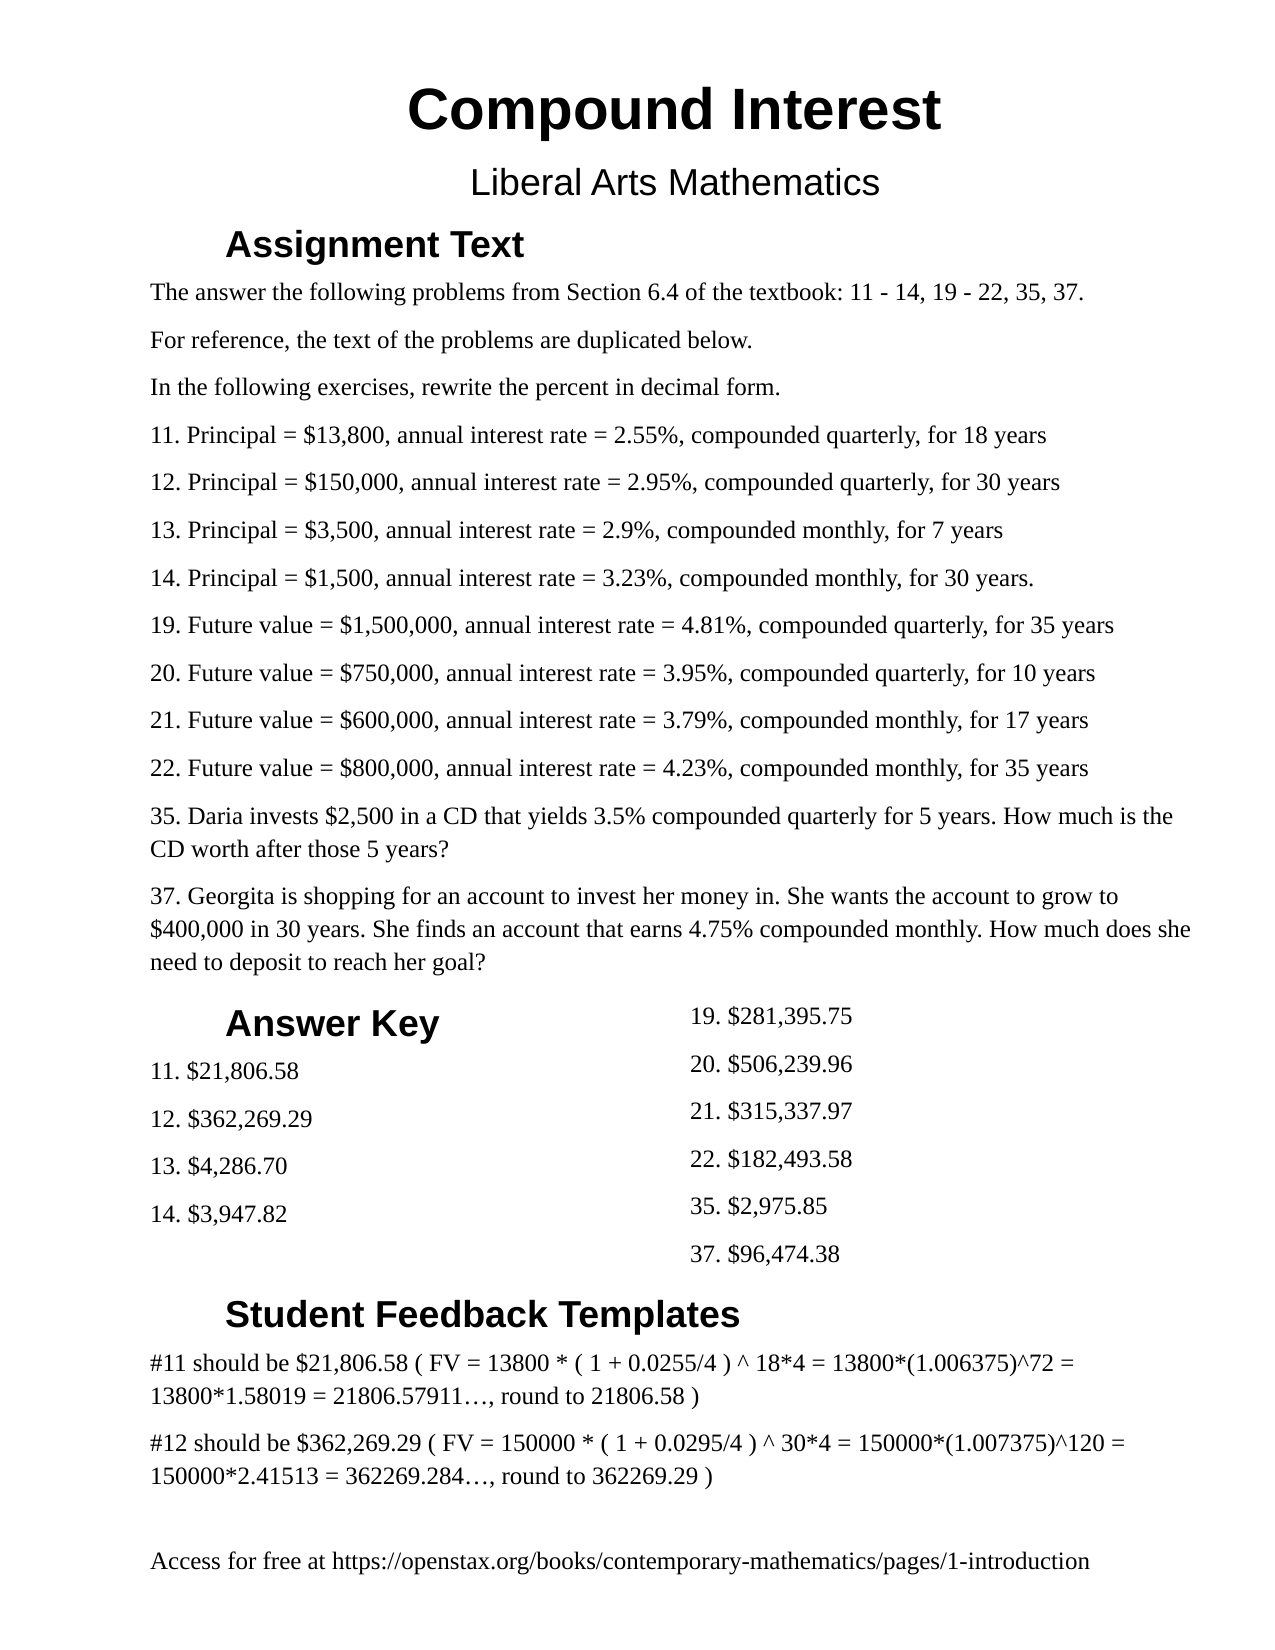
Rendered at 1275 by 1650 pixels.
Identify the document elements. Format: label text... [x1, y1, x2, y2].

text 11. $21,806.58 [150, 1056, 660, 1085]
text 19. $281,395.75 [690, 1001, 1200, 1030]
subtitle Answer Key [150, 1001, 660, 1044]
text 37. Georgita is shopping for an account to invest her money in. She wants the account to grow to $400,000 in 30 years. She finds an account that earns 4.75% compounded monthly. How much does she need to deposit to reach her goal? [150, 881, 1200, 976]
subtitle Student Feedback Templates [150, 1293, 1200, 1336]
text 37. $96,474.38 [690, 1239, 1200, 1268]
text 35. Daria invests $2,500 in a CD that yields 3.5% compounded quarterly for 5 years. How much is the CD worth after those 5 years? [150, 801, 1200, 862]
text 13. Principal = $3,500, annual interest rate = 2.9%, compounded monthly, for 7 years [150, 515, 1200, 544]
text 20. $506,239.96 [690, 1049, 1200, 1077]
text 19. Future value = $1,500,000, annual interest rate = 4.81%, compounded quarterly, for 35 years [150, 610, 1200, 639]
text 35. $2,975.85 [690, 1191, 1200, 1220]
text #12 should be $362,269.29 ( FV = 150000 * ( 1 + 0.0295/4 ) ^ 30*4 = 150000*(1.007375)^120 = 150000*2.41513 = 362269.284…, round to 362269.29 ) [150, 1428, 1200, 1490]
text In the following exercises, rewrite the percent in decimal form. [150, 372, 1200, 401]
text 12. Principal = $150,000, annual interest rate = 2.95%, compounded quarterly, for 30 years [150, 467, 1200, 496]
text 22. Future value = $800,000, annual interest rate = 4.23%, compounded monthly, for 35 years [150, 753, 1200, 782]
text 22. $182,493.58 [690, 1144, 1200, 1173]
text 21. $315,337.97 [690, 1096, 1200, 1125]
text For reference, the text of the problems are duplicated below. [150, 325, 1200, 353]
text 13. $4,286.70 [150, 1151, 660, 1180]
text 14. $3,947.82 [150, 1199, 660, 1228]
title Compound Interest [150, 75, 1200, 142]
text 21. Future value = $600,000, annual interest rate = 3.79%, compounded monthly, for 17 years [150, 706, 1200, 734]
text The answer the following problems from Section 6.4 of the textbook: 11 - 14, 19 - 22, 35, 37. [150, 277, 1200, 306]
text 20. Future value = $750,000, annual interest rate = 3.95%, compounded quarterly, for 10 years [150, 658, 1200, 687]
subtitle Assignment Text [150, 222, 1200, 265]
subtitle Liberal Arts Mathematics [150, 160, 1200, 203]
text 12. $362,269.29 [150, 1104, 660, 1132]
text 14. Principal = $1,500, annual interest rate = 3.23%, compounded monthly, for 30 years. [150, 563, 1200, 591]
text #11 should be $21,806.58 ( FV = 13800 * ( 1 + 0.0255/4 ) ^ 18*4 = 13800*(1.006375)^72 = 13800*1.58019 = 21806.57911…, round to 21806.58 ) [150, 1348, 1200, 1409]
text 11. Principal = $13,800, annual interest rate = 2.55%, compounded quarterly, for 18 years [150, 420, 1200, 449]
